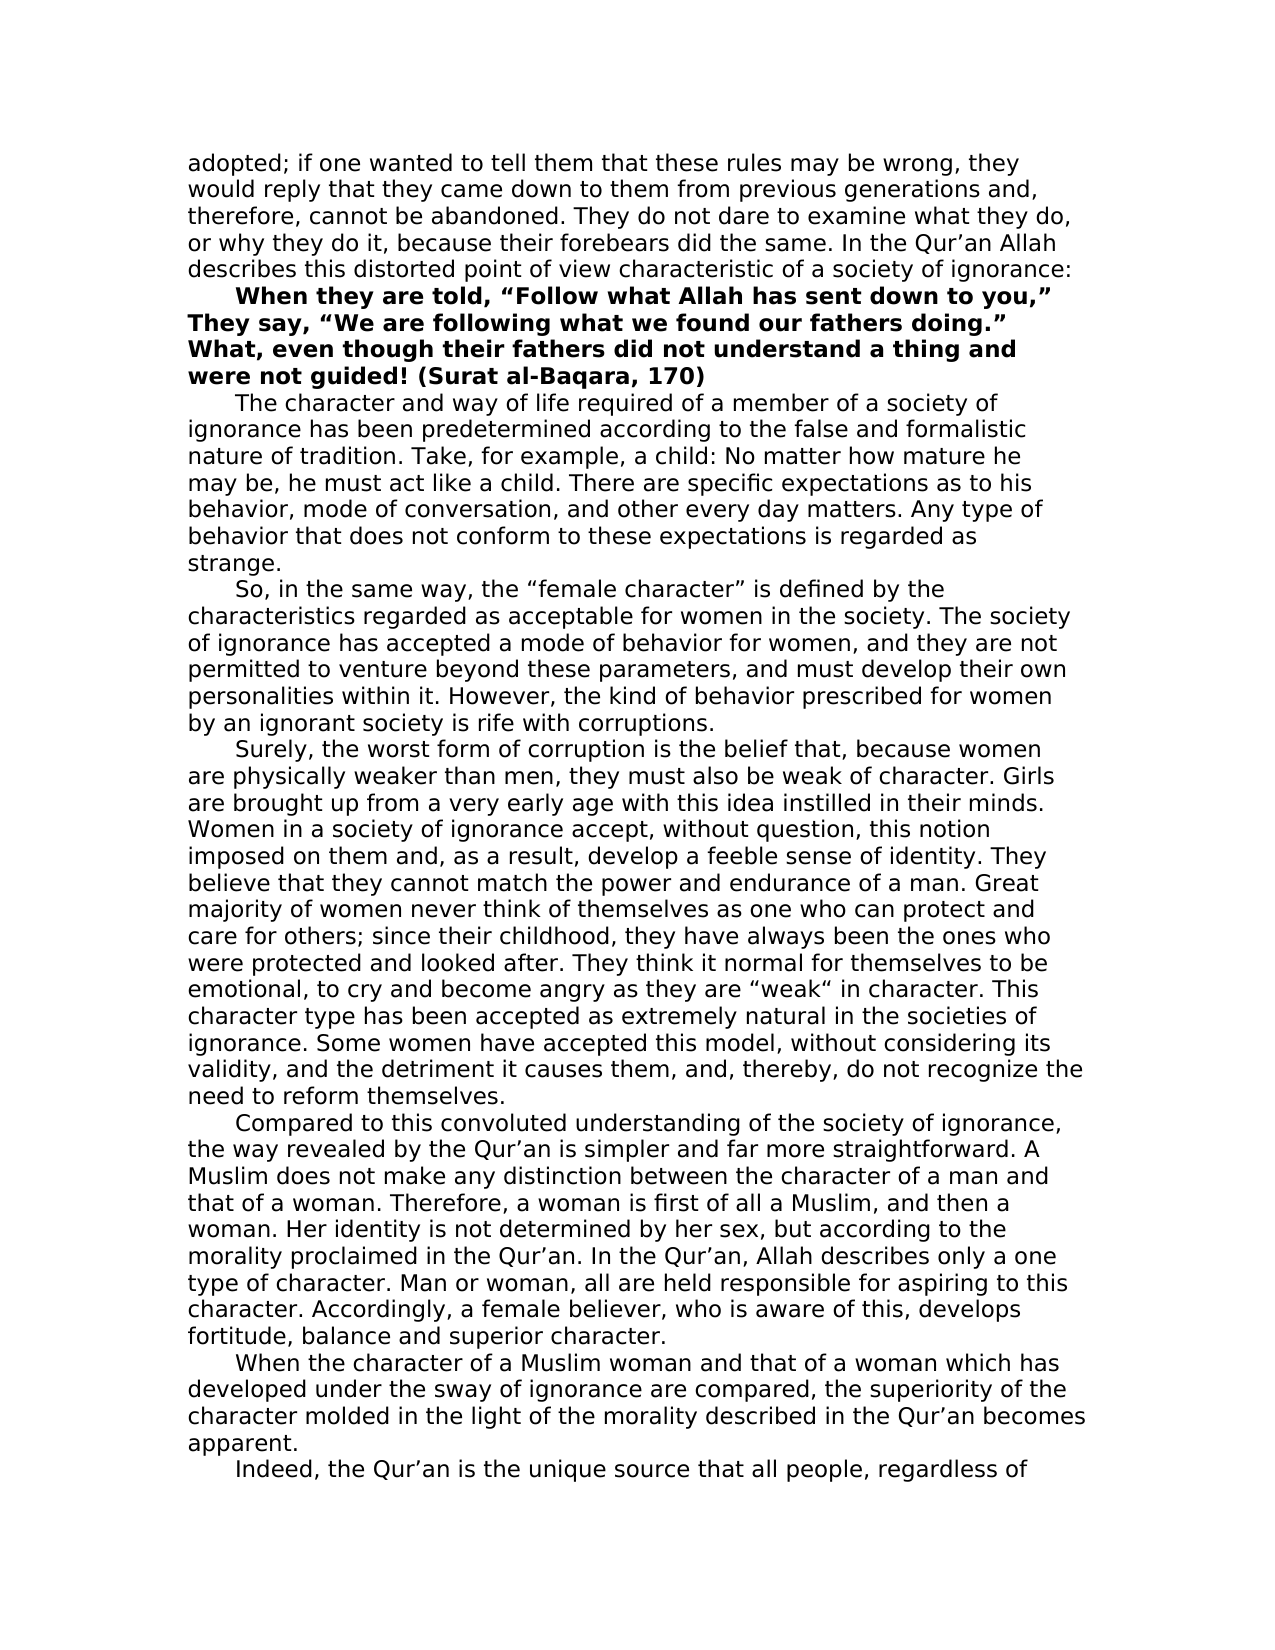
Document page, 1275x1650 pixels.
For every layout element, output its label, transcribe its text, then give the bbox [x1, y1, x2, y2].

text adopted; if one wanted to tell them that these rules may be wrong, they would reply that they came down to them from previous generations and, therefore, cannot be abandoned. They do not dare to examine what they do, or why they do it, because their forebears did the same. In the Qur’an Allah describes this distorted point of view characteristic of a society of ignorance: [187, 150, 1087, 283]
text So, in the same way, the “female character” is defined by the characteristics regarded as acceptable for women in the society. The society of ignorance has accepted a mode of behavior for women, and they are not permitted to venture beyond these parameters, and must develop their own personalities within it. However, the kind of behavior prescribed for women by an ignorant society is rife with corruptions. [187, 577, 1087, 737]
text Compared to this convoluted understanding of the society of ignorance, the way revealed by the Qur’an is simpler and far more straightforward. A Muslim does not make any distinction between the character of a man and that of a woman. Therefore, a woman is first of all a Muslim, and then a woman. Her identity is not determined by her sex, but according to the morality proclaimed in the Qur’an. In the Qur’an, Allah describes only a one type of character. Man or woman, all are held responsible for aspiring to this character. Accordingly, a female believer, who is aware of this, develops fortitude, balance and superior character. [187, 1110, 1087, 1350]
text When they are told, “Follow what Allah has sent down to you,” They say, “We are following what we found our fathers doing.” What, even though their fathers did not understand a thing and were not guided! (Surat al-Baqara, 170) [187, 283, 1087, 390]
text When the character of a Muslim woman and that of a woman which has developed under the sway of ignorance are compared, the superiority of the character molded in the light of the morality described in the Qur’an becomes apparent. [187, 1350, 1087, 1457]
text Indeed, the Qur’an is the unique source that all people, regardless of [187, 1457, 1087, 1483]
text Surely, the worst form of corruption is the belief that, because women are physically weaker than men, they must also be weak of character. Girls are brought up from a very early age with this idea instilled in their minds. Women in a society of ignorance accept, without question, this notion imposed on them and, as a result, develop a feeble sense of identity. They believe that they cannot match the power and endurance of a man. Great majority of women never think of themselves as one who can protect and care for others; since their childhood, they have always been the ones who were protected and looked after. They think it normal for themselves to be emotional, to cry and become angry as they are “weak“ in character. This character type has been accepted as extremely natural in the societies of ignorance. Some women have accepted this model, without considering its validity, and the detriment it causes them, and, thereby, do not recognize the need to reform themselves. [187, 737, 1087, 1110]
text The character and way of life required of a member of a society of ignorance has been predetermined according to the false and formalistic nature of tradition. Take, for example, a child: No matter how mature he may be, he must act like a child. There are specific expectations as to his behavior, mode of conversation, and other every day matters. Any type of behavior that does not conform to these expectations is regarded as strange. [187, 390, 1064, 577]
